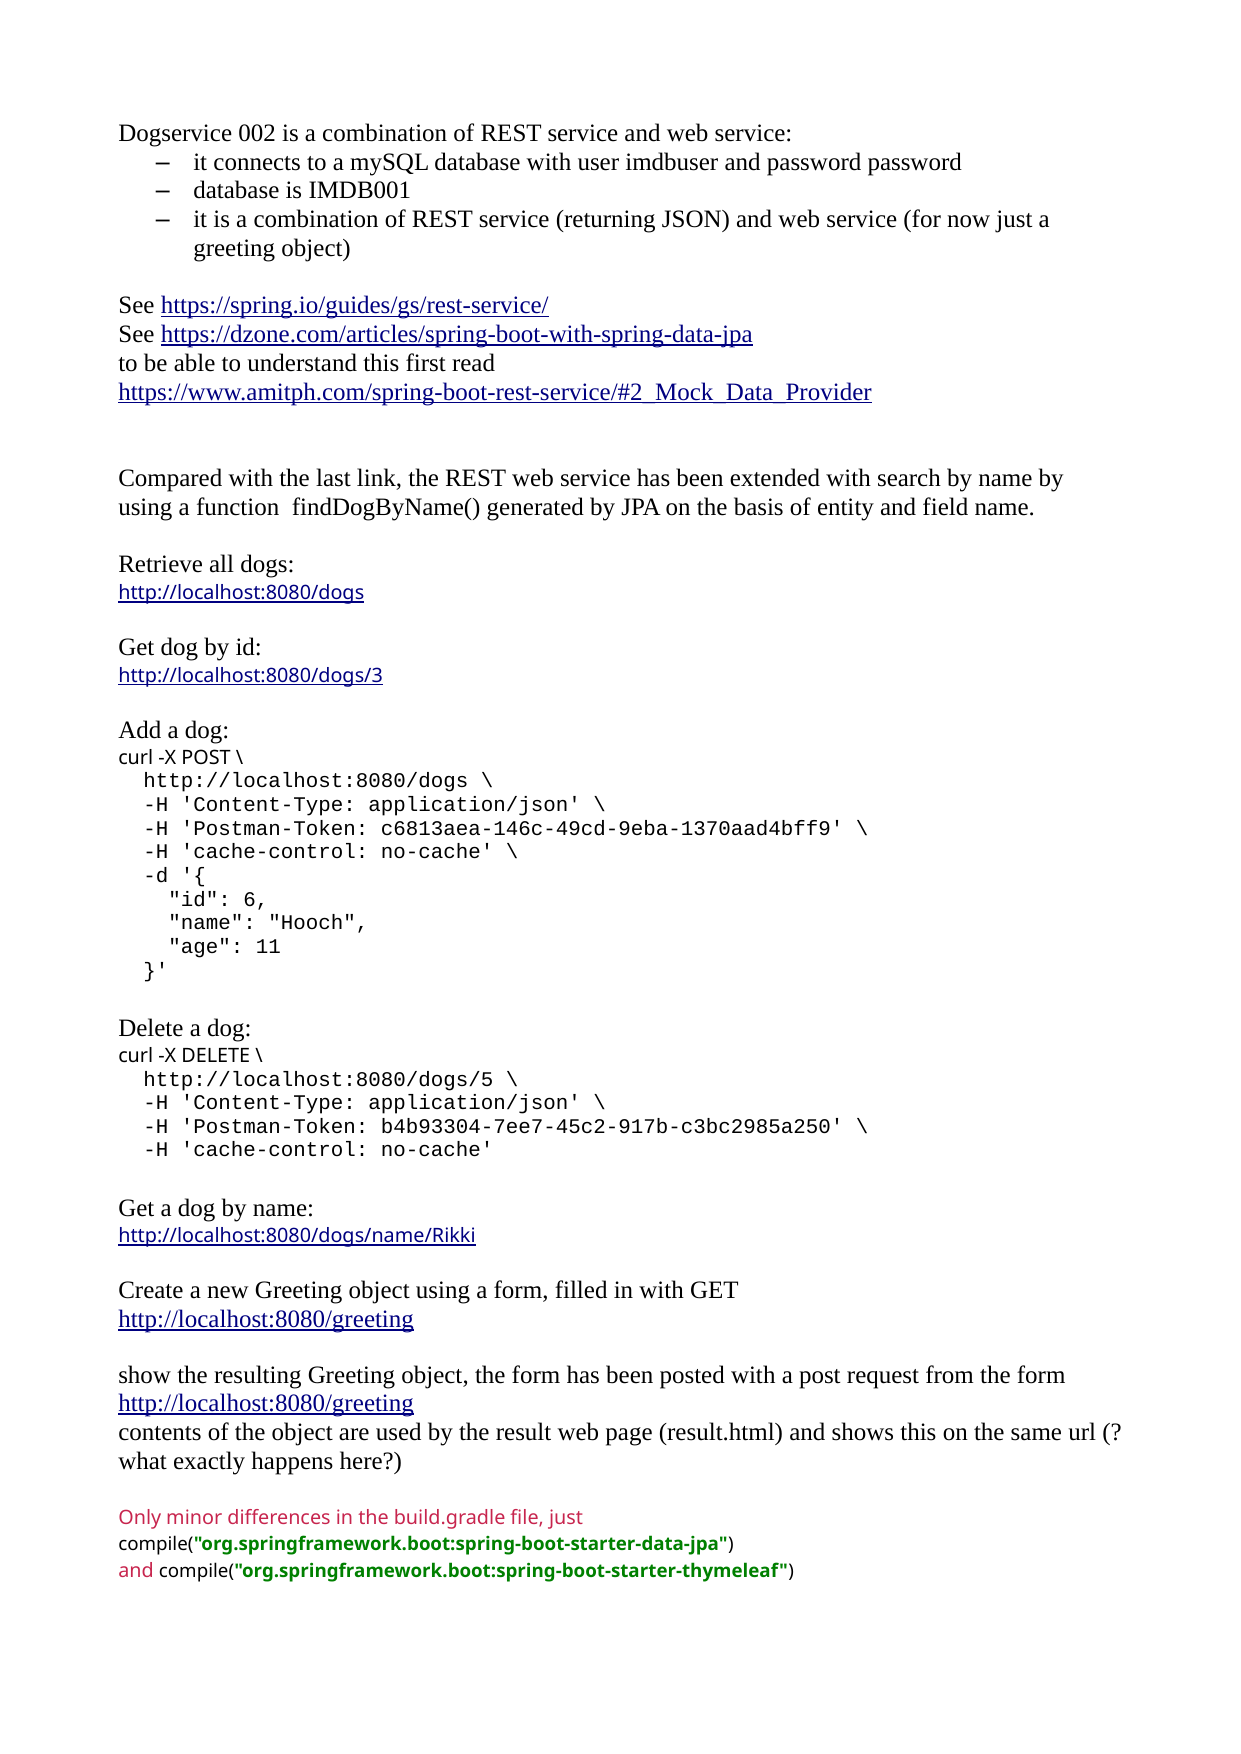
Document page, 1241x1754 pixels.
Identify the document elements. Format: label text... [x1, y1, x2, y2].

text "age": 11 [118, 936, 1122, 960]
text Get a dog by name: [118, 1193, 1122, 1221]
text http://localhost:8080/dogs \ [118, 771, 1122, 794]
text to be able to understand this first read [118, 348, 1122, 377]
text http://localhost:8080/greeting [118, 1388, 1122, 1417]
text Get dog by id: [118, 632, 1122, 661]
text See https://spring.io/guides/gs/rest-service/ [118, 291, 1122, 319]
text -d '{ [118, 865, 1122, 889]
text "name": "Hooch", [118, 912, 1122, 936]
text and compile("org.springframework.boot:spring-boot-starter-thymeleaf") [118, 1556, 1122, 1583]
text -H 'cache-control: no-cache' \ [118, 841, 1122, 865]
list it connects to a mySQL database with user imdbuser and password password [156, 147, 1122, 176]
text -H 'Postman-Token: c6813aea-146c-49cd-9eba-1370aad4bff9' \ [118, 818, 1122, 841]
list database is IMDB001 [156, 176, 1122, 204]
text http://localhost:8080/dogs/5 \ [118, 1068, 1122, 1092]
text http://localhost:8080/dogs [118, 578, 1122, 605]
text Compared with the last link, the REST web service has been extended with search by name by using a function findDogByName() generated by JPA on the basis of entity and field name. [118, 463, 1122, 521]
text Add a dog: [118, 715, 1122, 743]
text "id": 6, [118, 889, 1122, 912]
text -H 'cache-control: no-cache' [118, 1139, 1122, 1163]
text http://localhost:8080/greeting [118, 1304, 1122, 1333]
text curl -X DELETE \ [118, 1042, 1122, 1068]
text }' [118, 960, 1122, 983]
text curl -X POST \ [118, 743, 1122, 771]
text Delete a dog: [118, 1013, 1122, 1042]
list it is a combination of REST service (returning JSON) and web service (for now just a greeting object) [156, 204, 1122, 262]
text https://www.amitph.com/spring-boot-rest-service/#2_Mock_Data_Provider [118, 377, 1122, 406]
text See https://dzone.com/articles/spring-boot-with-spring-data-jpa [118, 319, 1122, 348]
text http://localhost:8080/dogs/3 [118, 661, 1122, 688]
text http://localhost:8080/dogs/name/Rikki [118, 1221, 1122, 1248]
text -H 'Content-Type: application/json' \ [118, 794, 1122, 818]
text Create a new Greeting object using a form, filled in with GET [118, 1275, 1122, 1304]
text -H 'Content-Type: application/json' \ [118, 1092, 1122, 1116]
text contents of the object are used by the result web page (result.html) and shows this on the same url (? what exactly happens here?) [118, 1417, 1122, 1475]
text show the resulting Greeting object, the form has been posted with a post request from the form [118, 1360, 1122, 1388]
text Retrieve all dogs: [118, 549, 1122, 578]
text Only minor differences in the build.gradle file, just [118, 1503, 1122, 1531]
text Dogservice 002 is a combination of REST service and web service: [118, 118, 1122, 147]
text -H 'Postman-Token: b4b93304-7ee7-45c2-917b-c3bc2985a250' \ [118, 1116, 1122, 1139]
text compile("org.springframework.boot:spring-boot-starter-data-jpa") [118, 1531, 1122, 1556]
